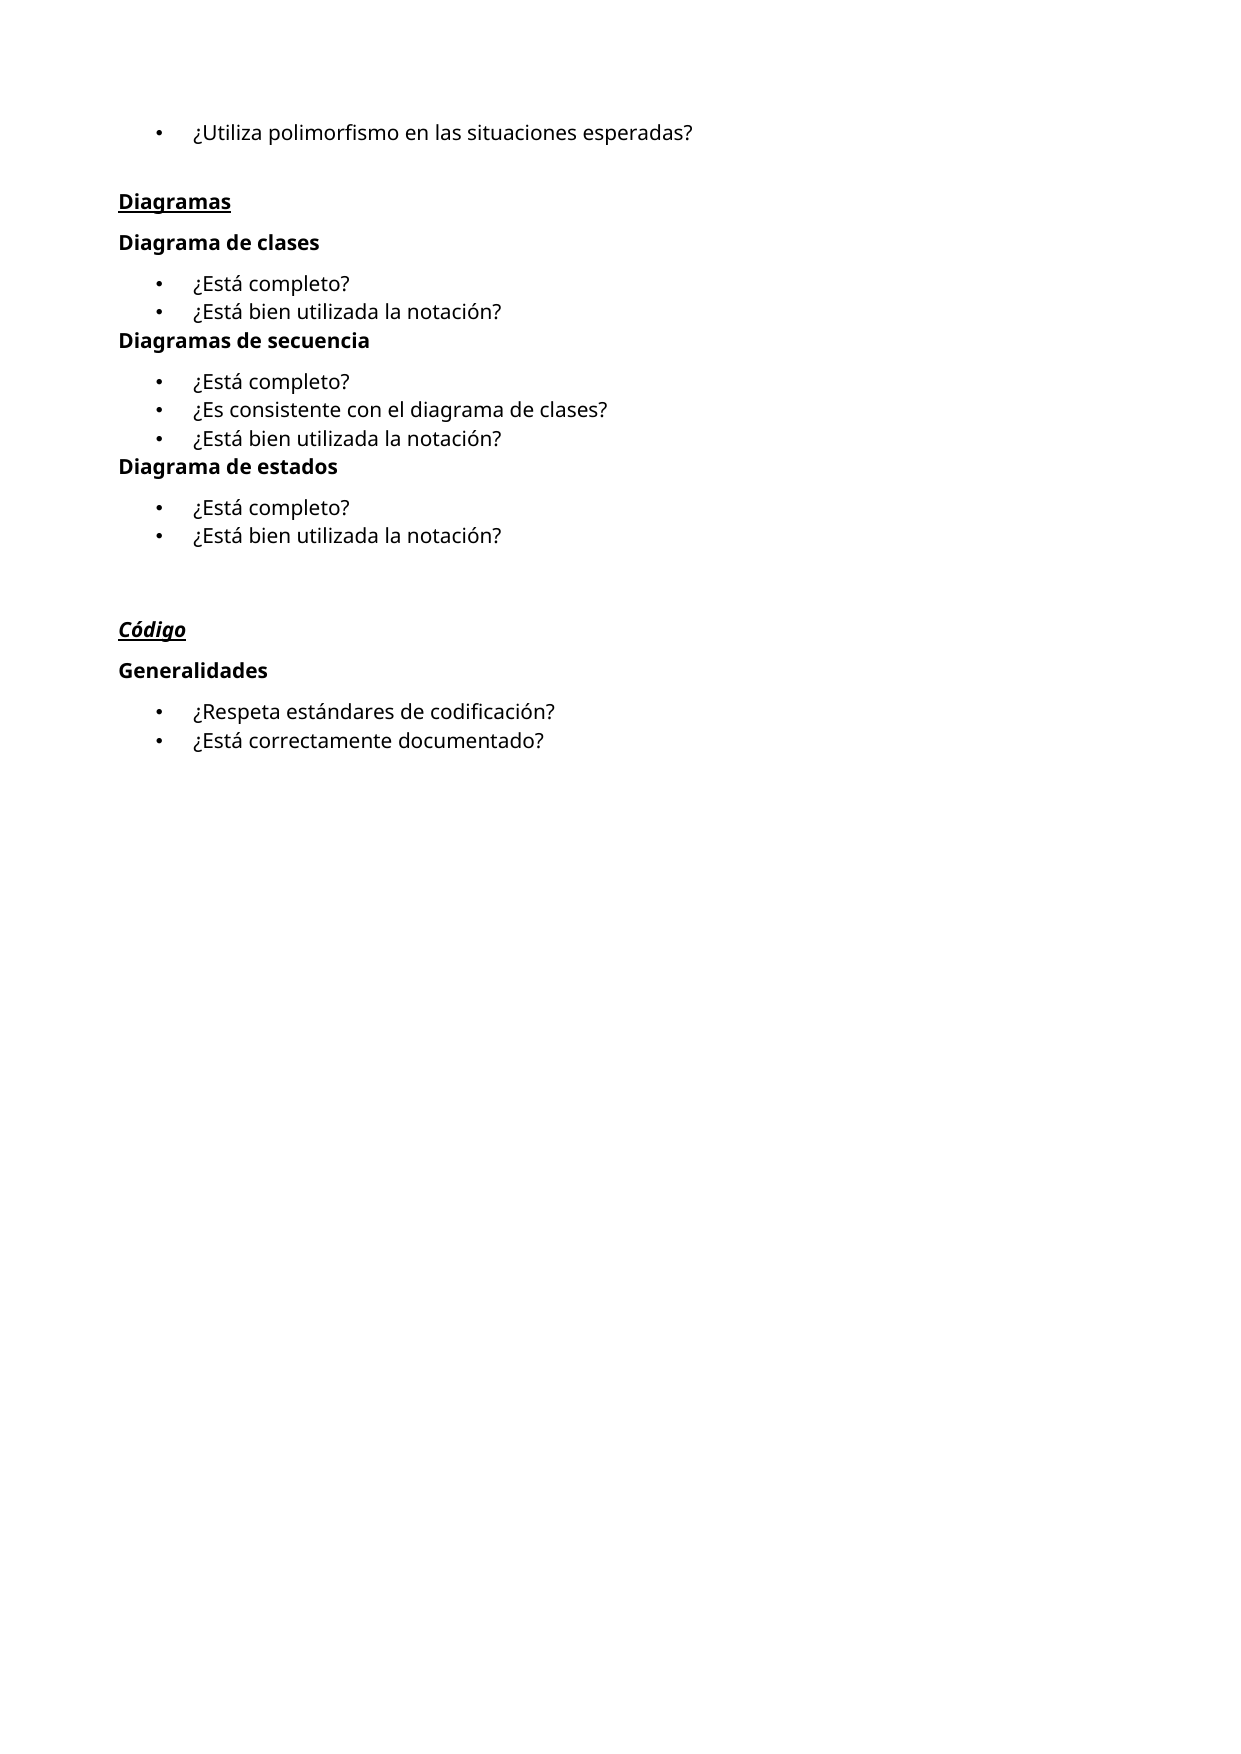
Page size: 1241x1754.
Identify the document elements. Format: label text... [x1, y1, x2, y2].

list ¿Está bien utilizada la notación? [118, 297, 1122, 326]
list ¿Está completo? [118, 269, 1122, 297]
text Diagrama de clases [118, 228, 1122, 256]
list ¿Está completo? [118, 367, 1122, 395]
text Generalidades [118, 656, 1122, 685]
text Diagramas de secuencia [118, 326, 1122, 354]
list ¿Es consistente con el diagrama de clases? [118, 395, 1122, 424]
text Código [118, 615, 1122, 644]
list ¿Está bien utilizada la notación? [118, 424, 1122, 452]
list ¿Respeta estándares de codificación? [118, 697, 1122, 726]
text Diagramas [118, 187, 1122, 216]
list ¿Está correctamente documentado? [118, 726, 1122, 754]
list ¿Utiliza polimorfismo en las situaciones esperadas? [118, 118, 1122, 147]
list ¿Está bien utilizada la notación? [118, 521, 1122, 550]
list ¿Está completo? [118, 493, 1122, 521]
text Diagrama de estados [118, 452, 1122, 481]
